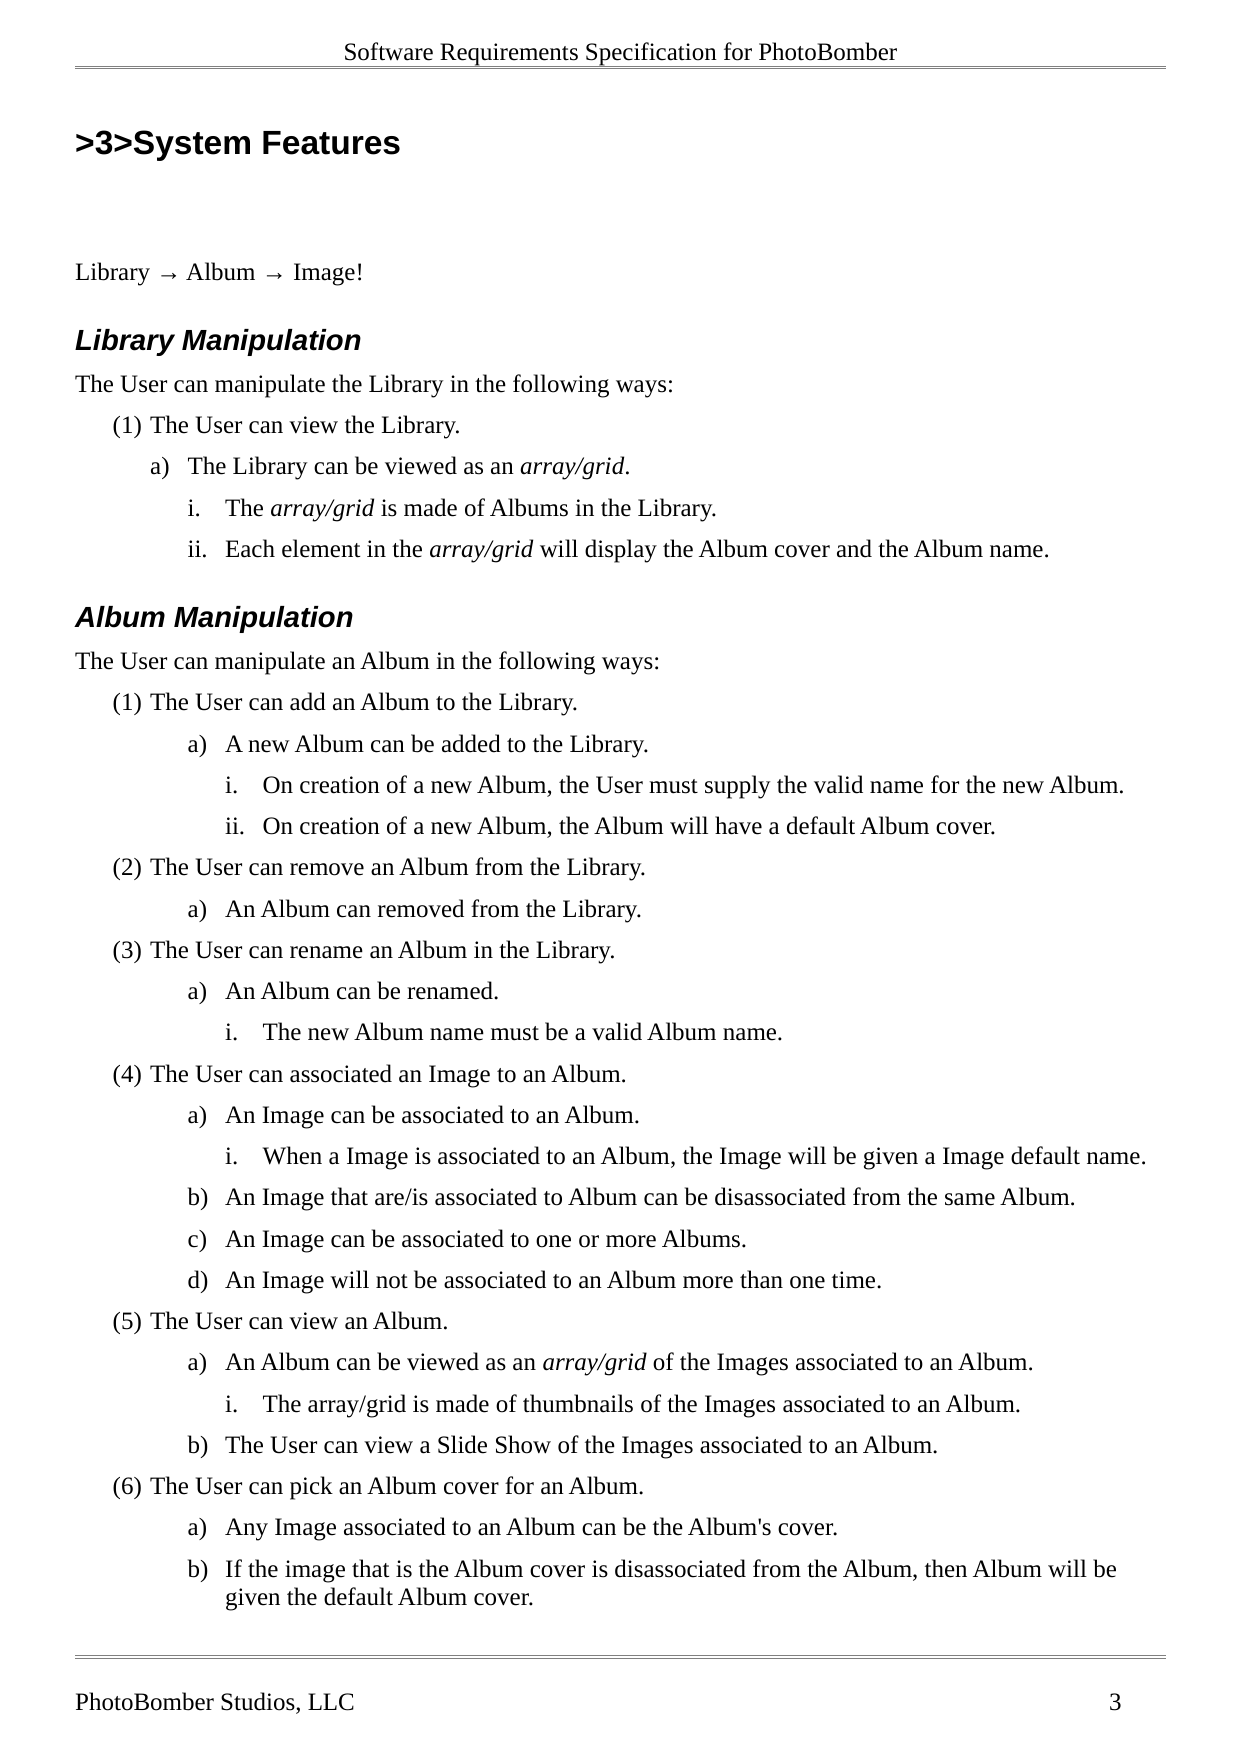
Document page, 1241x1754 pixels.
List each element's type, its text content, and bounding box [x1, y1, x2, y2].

list The User can view the Library. [112, 410, 1166, 439]
list An Image will not be associated to an Album more than one time. [187, 1265, 1166, 1294]
list An Album can be renamed. [187, 976, 1166, 1005]
list If the image that is the Album cover is disassociated from the Album, then Album will be given the default Album cover. [187, 1554, 1166, 1611]
text Library → Album → Image! [75, 257, 1166, 285]
list The array/grid is made of thumbnails of the Images associated to an Album. [225, 1389, 1166, 1417]
list The new Album name must be a valid Album name. [225, 1017, 1166, 1046]
subtitle Album Manipulation [75, 600, 1166, 634]
list The User can remove an Album from the Library. [112, 852, 1166, 881]
list An Album can removed from the Library. [187, 894, 1166, 922]
list An Image can be associated to an Album. [187, 1100, 1166, 1129]
list The array/grid is made of Albums in the Library. [187, 493, 1166, 521]
subtitle >3>System Features [75, 123, 1166, 162]
list Any Image associated to an Album can be the Album's cover. [187, 1512, 1166, 1541]
text The User can manipulate an Album in the following ways: [75, 646, 1166, 675]
list Each element in the array/grid will display the Album cover and the Album name. [187, 534, 1166, 563]
list When a Image is associated to an Album, the Image will be given a Image default name. [225, 1141, 1166, 1170]
list The Library can be viewed as an array/grid. [150, 451, 1166, 480]
list The User can add an Album to the Library. [112, 687, 1166, 716]
list The User can rename an Album in the Library. [112, 935, 1166, 964]
list The User can view an Album. [112, 1306, 1166, 1335]
list An Image that are/is associated to Album can be disassociated from the same Album. [187, 1182, 1166, 1211]
list On creation of a new Album, the User must supply the valid name for the new Album. [225, 770, 1166, 799]
list The User can pick an Album cover for an Album. [112, 1471, 1166, 1500]
text The User can manipulate the Library in the following ways: [75, 369, 1166, 398]
list The User can associated an Image to an Album. [112, 1059, 1166, 1087]
subtitle Library Manipulation [75, 323, 1166, 356]
list A new Album can be added to the Library. [187, 729, 1166, 757]
list An Image can be associated to one or more Albums. [187, 1224, 1166, 1252]
list On creation of a new Album, the Album will have a default Album cover. [225, 811, 1166, 840]
list An Album can be viewed as an array/grid of the Images associated to an Album. [187, 1347, 1166, 1376]
list The User can view a Slide Show of the Images associated to an Album. [187, 1430, 1166, 1459]
